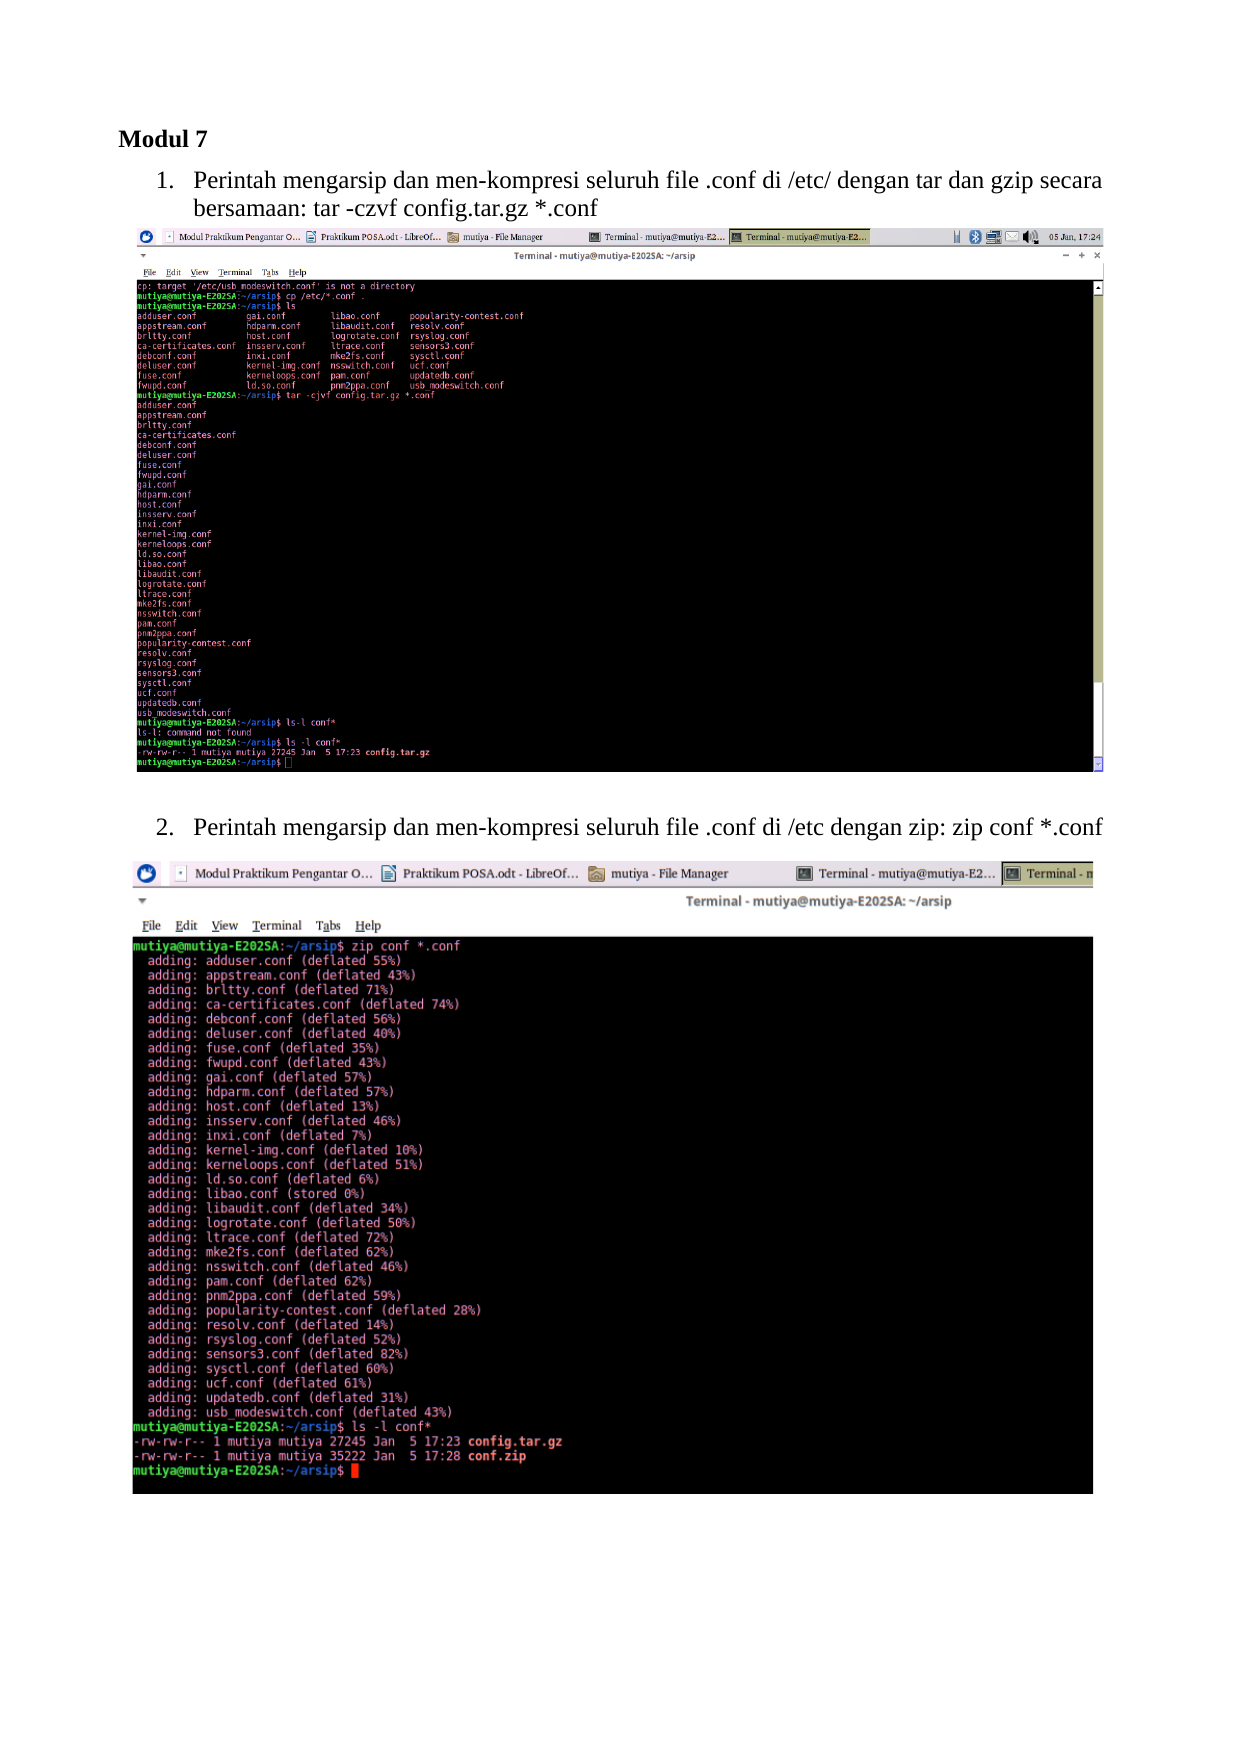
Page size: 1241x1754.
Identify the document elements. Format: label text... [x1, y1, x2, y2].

text Modul 7 [118, 124, 1122, 153]
picture [132, 861, 1094, 1494]
list Perintah mengarsip dan men-kompresi seluruh file .conf di /etc dengan zip: zip conf *.conf [156, 812, 1122, 841]
picture [136, 228, 1104, 772]
list Perintah mengarsip dan men-kompresi seluruh file .conf di /etc/ dengan tar dan gzip secara bersamaan: tar -czvf config.tar.gz *.conf [156, 165, 1122, 222]
